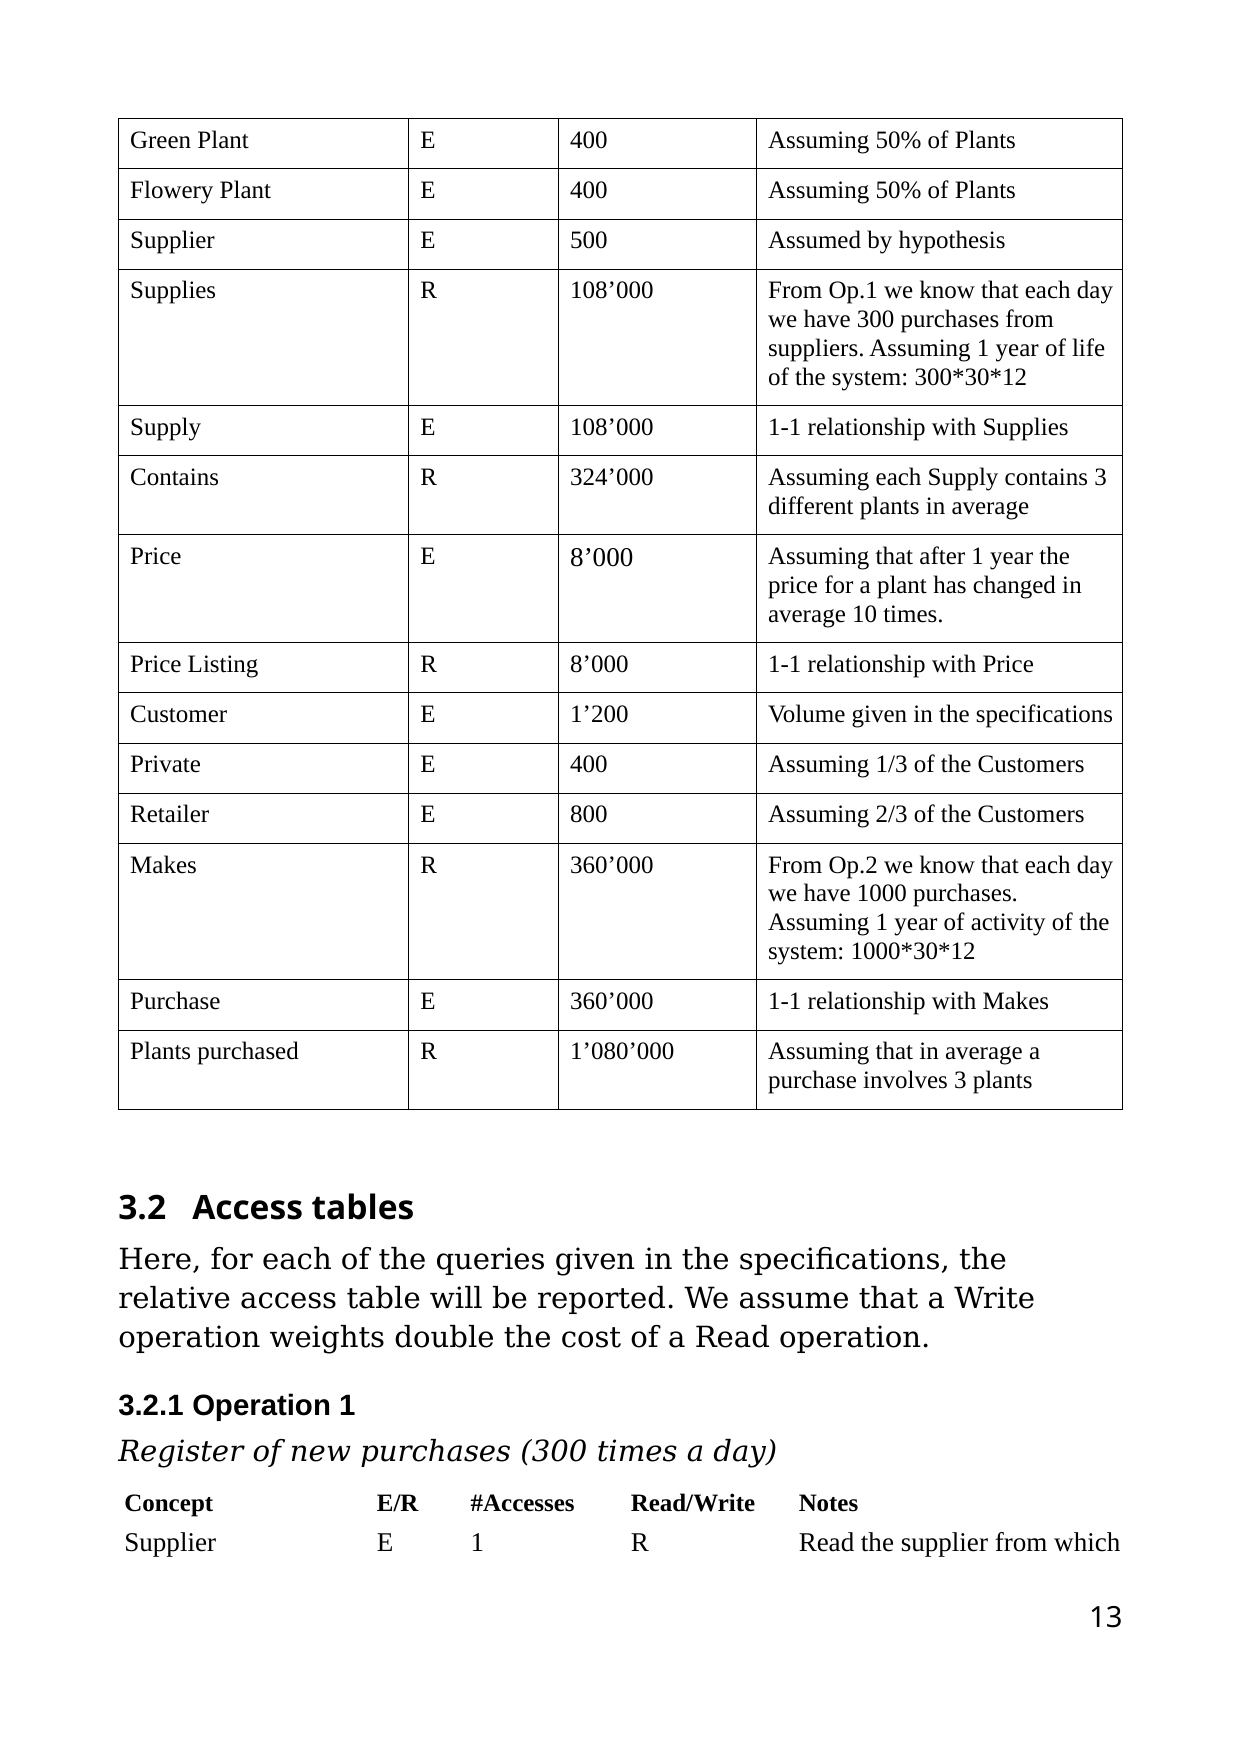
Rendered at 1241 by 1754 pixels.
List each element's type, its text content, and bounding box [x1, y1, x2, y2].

table_cell E [371, 1526, 464, 1566]
table_cell Assumed by hypothesis [757, 220, 1122, 269]
table_cell E [409, 535, 558, 642]
table_cell Contains [119, 456, 408, 534]
table_cell Volume given in the specifications [757, 693, 1122, 742]
table_cell R [409, 643, 558, 692]
table_cell Customer [119, 693, 408, 742]
table_header Notes [793, 1488, 1122, 1526]
table_cell 1-1 relationship with Price [757, 643, 1122, 692]
table_cell Price [119, 535, 408, 642]
table_cell Supplier [118, 1526, 371, 1566]
table_cell R [409, 456, 558, 534]
table_cell Assuming each Supply contains 3 different plants in average [757, 456, 1122, 534]
table_cell R [625, 1526, 792, 1566]
table_cell Plants purchased [119, 1031, 408, 1108]
table_cell Supply [119, 406, 408, 455]
table_cell Assuming 1/3 of the Customers [757, 744, 1122, 793]
table_cell From Op.1 we know that each day we have 300 purchases from suppliers. Assuming 1 year of life of the system: 300*30*12 [757, 270, 1122, 405]
table_cell E [409, 980, 558, 1029]
table_cell Assuming that in average a purchase involves 3 plants [757, 1031, 1122, 1108]
table_cell 400 [559, 744, 756, 793]
table_cell Price Listing [119, 643, 408, 692]
table_cell 1-1 relationship with Supplies [757, 406, 1122, 455]
table_cell 1’200 [559, 693, 756, 742]
table_cell E [409, 693, 558, 742]
table_cell 1’080’000 [559, 1031, 756, 1108]
table_cell 800 [559, 794, 756, 843]
table_cell E [409, 744, 558, 793]
table_cell R [409, 270, 558, 405]
table_cell 400 [559, 169, 756, 218]
table_header #Accesses [464, 1488, 624, 1526]
table_cell 8’000 [559, 643, 756, 692]
table_cell E [409, 406, 558, 455]
table_cell 360’000 [559, 980, 756, 1029]
table_cell Supplier [119, 220, 408, 269]
table_cell E [409, 169, 558, 218]
table_cell Read the supplier from which [793, 1526, 1122, 1566]
table_cell 108’000 [559, 270, 756, 405]
table_cell Assuming 50% of Plants [757, 119, 1122, 168]
text Here, for each of the queries given in the specifications, the relative access table will be reported. We assume that a Write operation weights double the cost of a Read operation. [118, 1242, 1122, 1354]
table_cell Green Plant [119, 119, 408, 168]
table_cell Flowery Plant [119, 169, 408, 218]
table_cell 1-1 relationship with Makes [757, 980, 1122, 1029]
table_cell E [409, 119, 558, 168]
table_cell 400 [559, 119, 756, 168]
subtitle Operation 1 [118, 1388, 1122, 1422]
table_cell 108’000 [559, 406, 756, 455]
table_cell R [409, 1031, 558, 1108]
table_cell 360’000 [559, 844, 756, 979]
table_cell 8’000 [559, 535, 756, 642]
table_cell From Op.2 we know that each day we have 1000 purchases. Assuming 1 year of activity of the system: 1000*30*12 [757, 844, 1122, 979]
subtitle Access tables [118, 1184, 1122, 1230]
table_cell E [409, 220, 558, 269]
table_cell E [409, 794, 558, 843]
table_cell Assuming 50% of Plants [757, 169, 1122, 218]
table_cell Assuming that after 1 year the price for a plant has changed in average 10 times. [757, 535, 1122, 642]
table_cell Purchase [119, 980, 408, 1029]
table_cell Supplies [119, 270, 408, 405]
table_cell 1 [464, 1526, 624, 1566]
table_cell Private [119, 744, 408, 793]
table_cell 500 [559, 220, 756, 269]
table_cell Makes [119, 844, 408, 979]
table_cell Retailer [119, 794, 408, 843]
table_cell 324’000 [559, 456, 756, 534]
table_header E/R [371, 1488, 464, 1526]
table_cell R [409, 844, 558, 979]
text Register of new purchases (300 times a day) [118, 1434, 1122, 1468]
table_cell Assuming 2/3 of the Customers [757, 794, 1122, 843]
table_header Read/Write [625, 1488, 792, 1526]
table_header Concept [118, 1488, 371, 1526]
